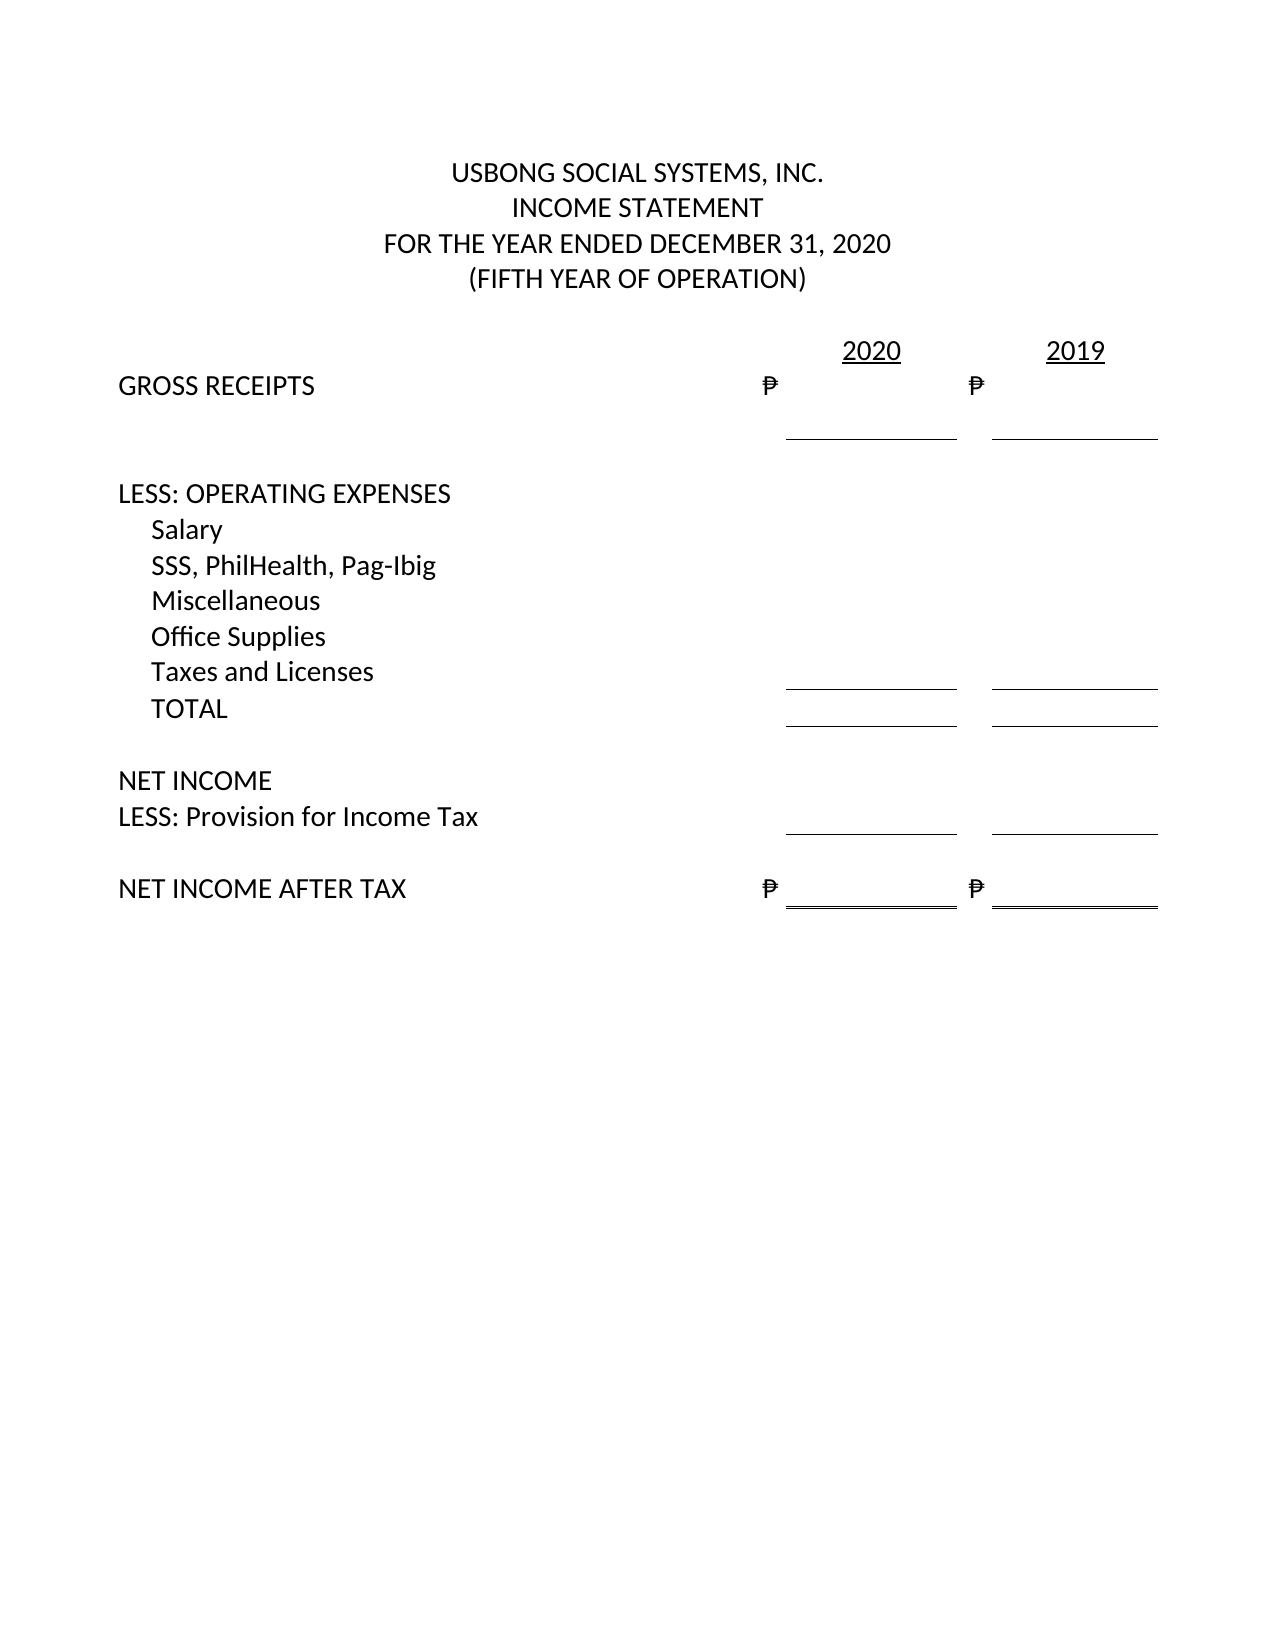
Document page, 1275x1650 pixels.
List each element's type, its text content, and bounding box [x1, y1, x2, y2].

text FOR THE YEAR ENDED DECEMBER 31, 2020 [118, 225, 1157, 261]
table_cell [751, 798, 786, 834]
table_cell ₱ [957, 870, 992, 906]
table_cell [957, 511, 992, 547]
table_header 2019 [992, 332, 1158, 367]
table_cell NET INCOME AFTER TAX [107, 870, 751, 906]
table_cell [786, 835, 957, 870]
table_cell [751, 511, 786, 547]
text (FIFTH YEAR OF OPERATION) [118, 261, 1157, 296]
table_cell [786, 511, 957, 547]
table_cell [957, 618, 992, 653]
table_cell [992, 763, 1158, 798]
table_cell [992, 547, 1158, 582]
table_header [107, 332, 751, 367]
table_cell Office Supplies [107, 618, 751, 653]
table_cell Salary [107, 511, 751, 547]
table_cell [992, 368, 1158, 439]
table_cell [992, 582, 1158, 618]
table_cell Taxes and Licenses [107, 654, 751, 689]
table_cell [786, 870, 957, 906]
table_cell [107, 834, 751, 870]
table_cell [786, 547, 957, 582]
table_header [751, 332, 786, 367]
table_cell [957, 763, 992, 798]
table_cell [786, 690, 957, 726]
table_cell [957, 726, 992, 762]
table_header [957, 332, 992, 367]
table_cell [992, 511, 1158, 547]
table_cell ₱ [957, 368, 992, 439]
table_cell LESS: OPERATING EXPENSES [107, 439, 751, 511]
table_cell [957, 547, 992, 582]
table_cell ₱ [751, 368, 786, 439]
table_cell [751, 547, 786, 582]
table_cell [992, 654, 1158, 689]
table_cell [992, 440, 1158, 511]
table_cell [786, 582, 957, 618]
text INCOME STATEMENT [118, 189, 1157, 225]
table_cell [957, 798, 992, 834]
table_cell [957, 834, 992, 870]
table_cell [992, 690, 1158, 726]
table_cell [992, 727, 1158, 762]
table_cell [786, 798, 957, 834]
table_cell Miscellaneous [107, 582, 751, 618]
table_cell TOTAL [107, 689, 751, 726]
table_cell [107, 726, 751, 762]
table_cell [957, 582, 992, 618]
table_cell [992, 798, 1158, 834]
table_cell [786, 654, 957, 689]
table_cell [992, 618, 1158, 653]
table_cell GROSS RECEIPTS [107, 368, 751, 439]
table_cell [992, 835, 1158, 870]
table_cell [992, 870, 1158, 906]
table_cell SSS, PhilHealth, Pag-Ibig [107, 547, 751, 582]
table_cell ₱ [751, 870, 786, 906]
table_cell [751, 582, 786, 618]
table_cell NET INCOME [107, 763, 751, 798]
table_cell [751, 439, 786, 511]
table_cell [957, 654, 992, 689]
table_header 2020 [786, 332, 957, 367]
table_cell [957, 689, 992, 726]
table_cell [957, 439, 992, 511]
table_cell [751, 834, 786, 870]
table_cell [786, 618, 957, 653]
table_cell [786, 368, 957, 439]
text USBONG SOCIAL SYSTEMS, INC. [118, 154, 1157, 189]
table_cell LESS: Provision for Income Tax [107, 798, 751, 834]
table_cell [751, 689, 786, 726]
table_cell [786, 763, 957, 798]
table_cell [751, 763, 786, 798]
table_cell [751, 654, 786, 689]
table_cell [751, 726, 786, 762]
table_cell [786, 727, 957, 762]
table_cell [751, 618, 786, 653]
table_cell [786, 440, 957, 511]
